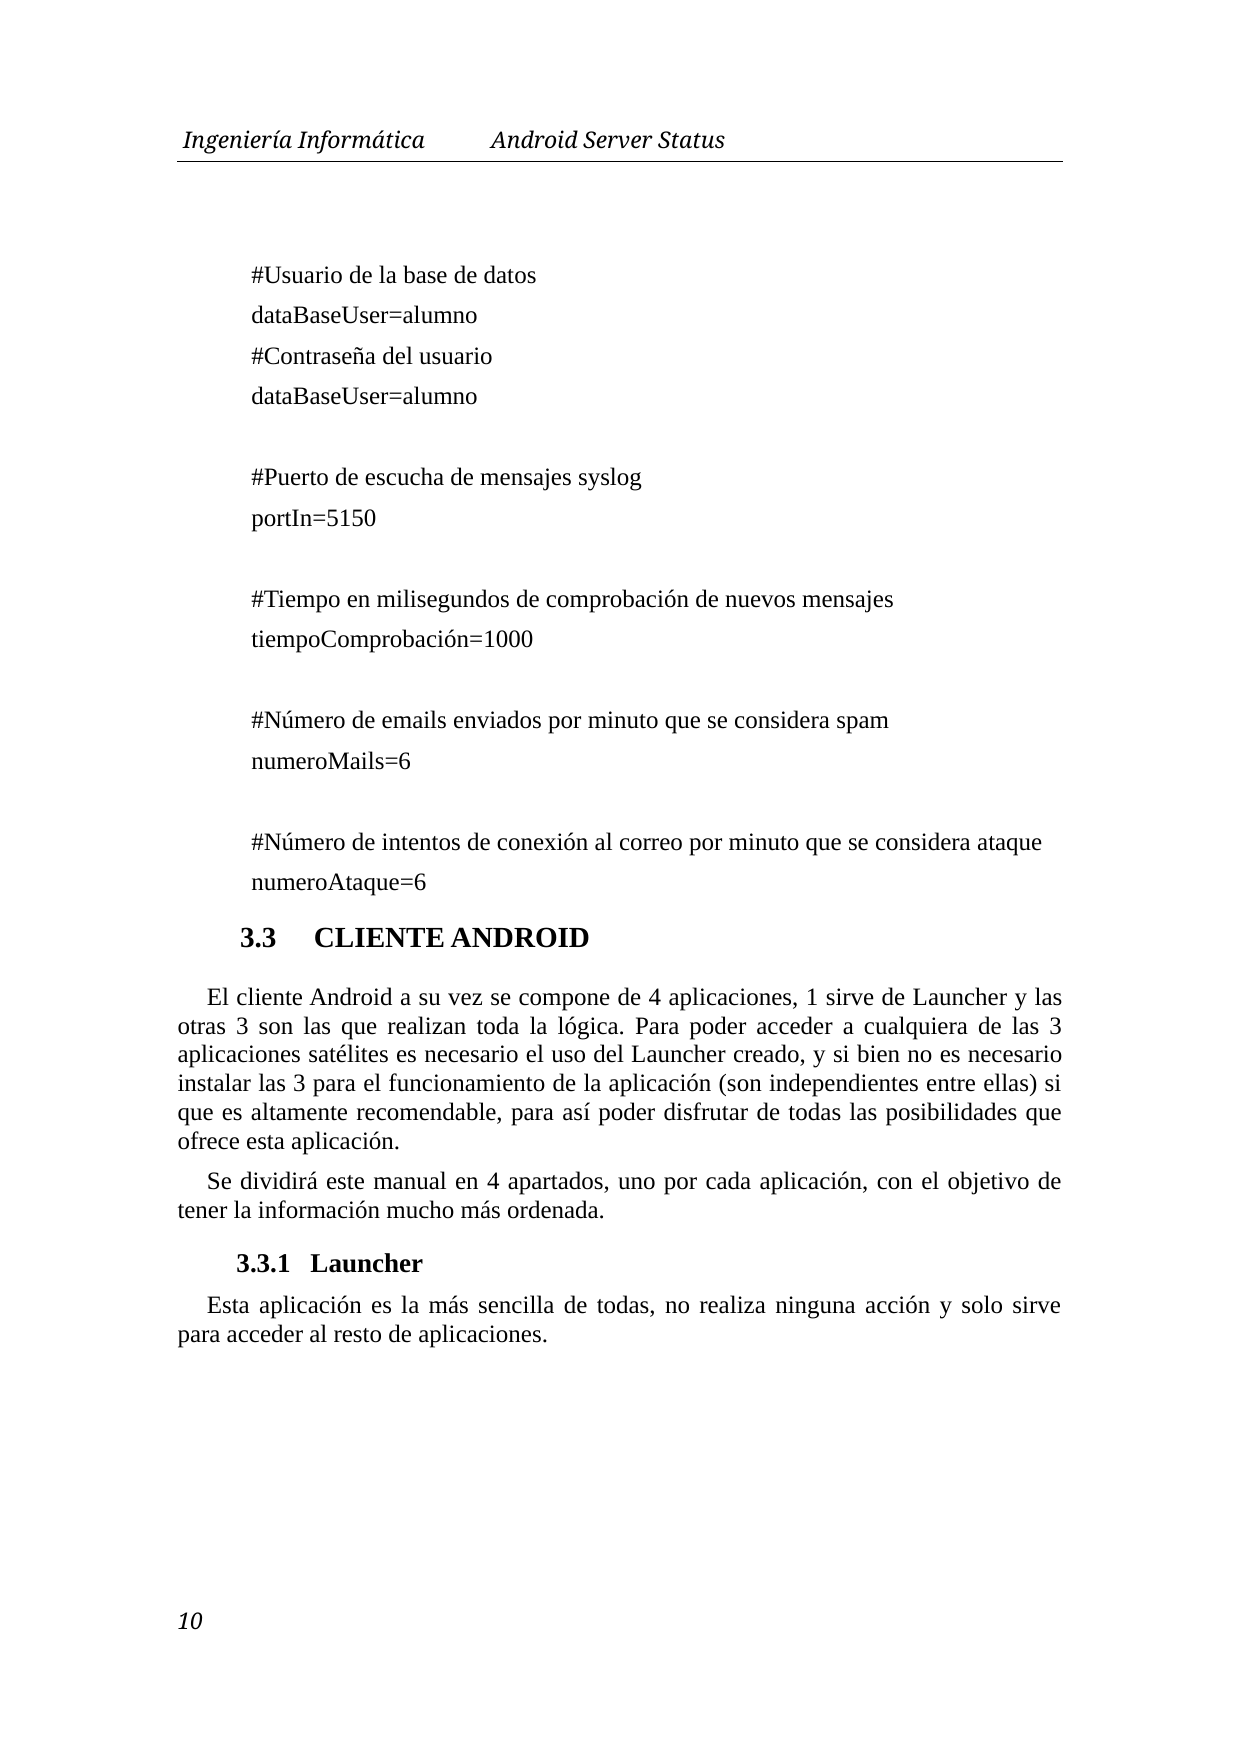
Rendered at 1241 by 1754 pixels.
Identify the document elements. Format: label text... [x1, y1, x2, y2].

text #Número de emails enviados por minuto que se considera spam [177, 705, 1063, 734]
text dataBaseUser=alumno [177, 381, 1063, 410]
text dataBaseUser=alumno [177, 300, 1063, 329]
text #Número de intentos de conexión al correo por minuto que se considera ataque [177, 827, 1063, 856]
text #Puerto de escucha de mensajes syslog [177, 462, 1063, 491]
subtitle Launcher [236, 1247, 1004, 1278]
text #Usuario de la base de datos [177, 260, 1063, 288]
text numeroAtaque=6 [177, 867, 1063, 896]
text numeroMails=6 [177, 746, 1063, 775]
text El cliente Android a su vez se compone de 4 aplicaciones, 1 sirve de Launcher y las otras 3 son las que realizan toda la lógica. Para poder acceder a cualquiera de las 3 aplicaciones satélites es necesario el uso del Launcher creado, y si bien no es necesario instalar las 3 para el funcionamiento de la aplicación (son independientes entre ellas) si que es altamente recomendable, para así poder disfrutar de todas las posibilidades que ofrece esta aplicación. [177, 982, 1063, 1154]
text Se dividirá este manual en 4 apartados, uno por cada aplicación, con el objetivo de tener la información mucho más ordenada. [177, 1166, 1063, 1224]
text portIn=5150 [177, 503, 1063, 532]
text tiempoComprobación=1000 [177, 624, 1063, 653]
text Esta aplicación es la más sencilla de todas, no realiza ninguna acción y solo sirve para acceder al resto de aplicaciones. [177, 1290, 1063, 1348]
subtitle Cliente Android [240, 920, 1063, 953]
text #Contraseña del usuario [177, 341, 1063, 369]
text #Tiempo en milisegundos de comprobación de nuevos mensajes [177, 584, 1063, 613]
